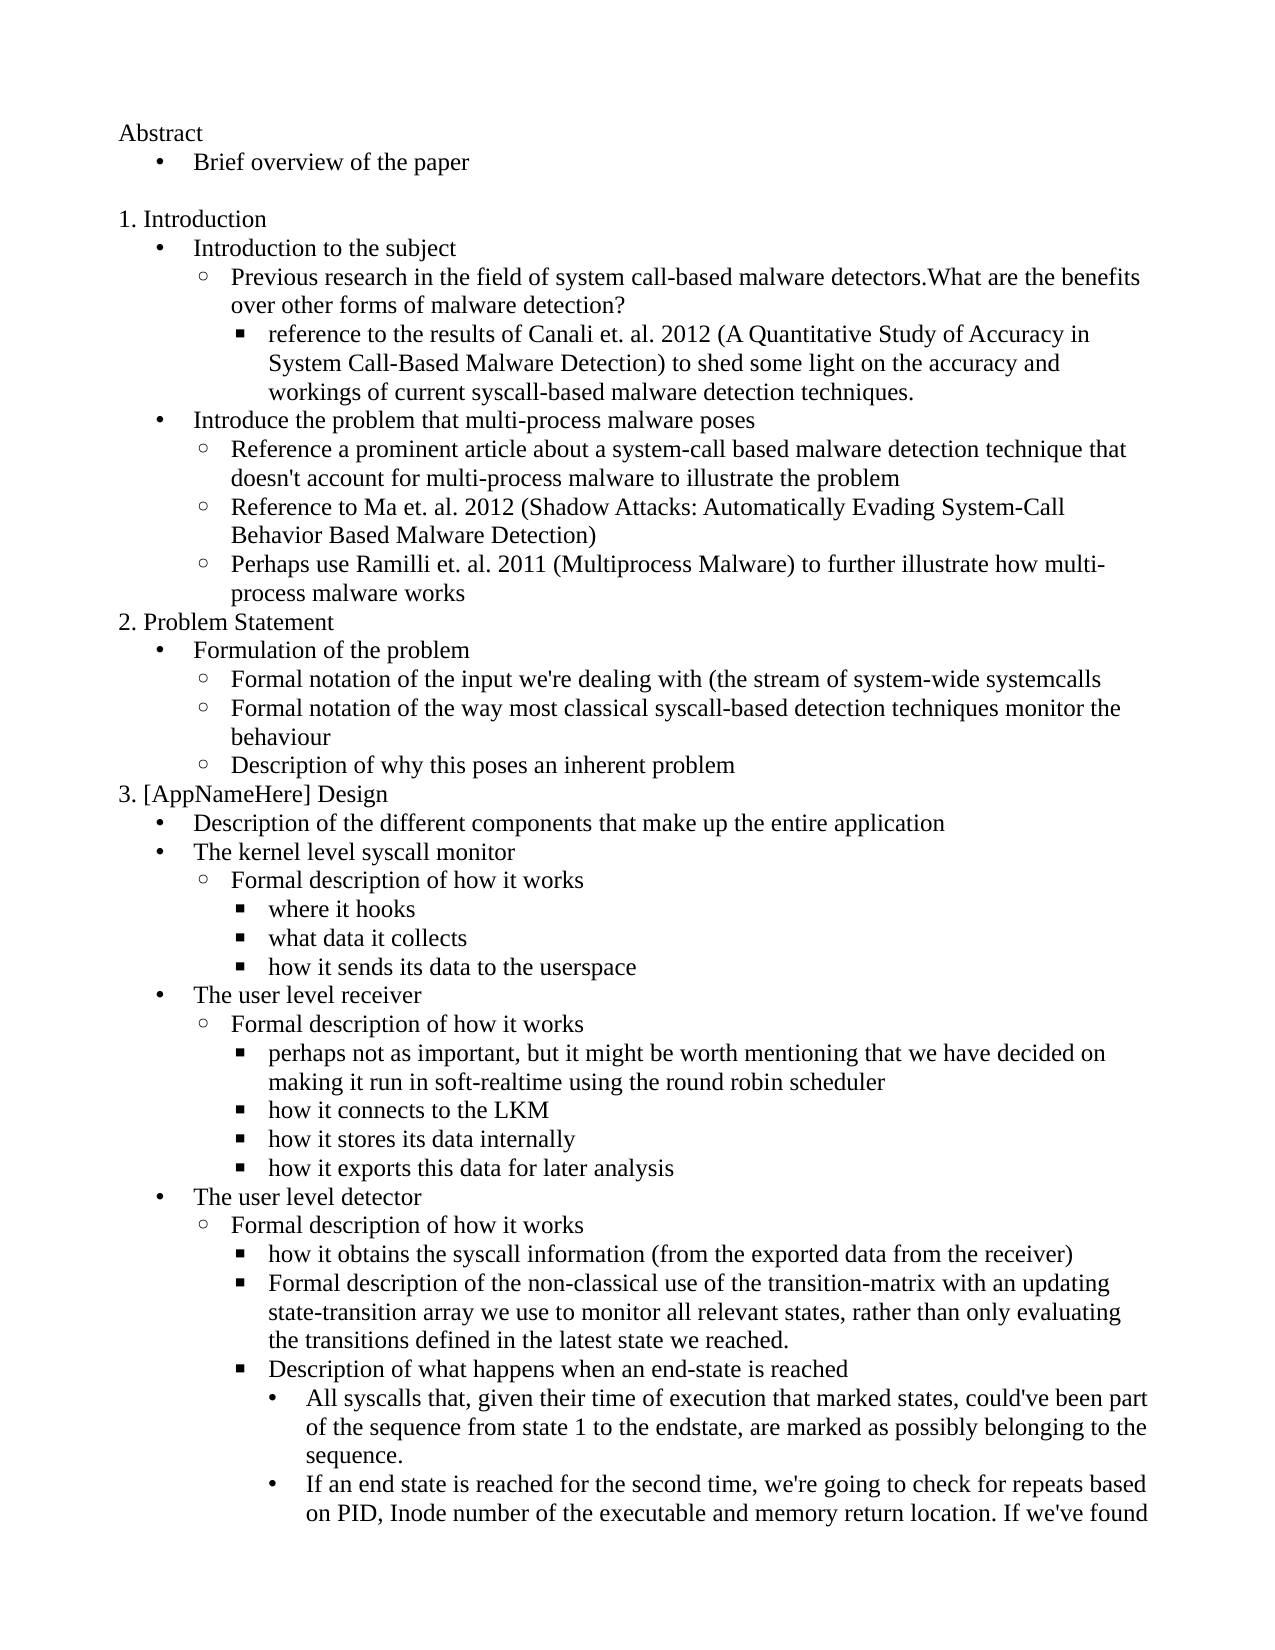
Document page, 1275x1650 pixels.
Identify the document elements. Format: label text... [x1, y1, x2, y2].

list reference to the results of Canali et. al. 2012 (A Quantitative Study of Accuracy in System Call-Based Malware Detection) to shed some light on the accuracy and workings of current syscall-based malware detection techniques. [231, 319, 1157, 406]
list Formal description of how it works [193, 866, 1157, 894]
list how it connects to the LKM [231, 1096, 1157, 1124]
list If an end state is reached for the second time, we're going to check for repeats based on PID, Inode number of the executable and memory return location. If we've found [268, 1469, 1157, 1527]
list Formal description of how it works [193, 1009, 1157, 1038]
list Perhaps use Ramilli et. al. 2011 (Multiprocess Malware) to further illustrate how multi-process malware works [193, 549, 1157, 607]
list Description of what happens when an end-state is reached [231, 1354, 1157, 1383]
list Formal notation of the way most classical syscall-based detection techniques monitor the behaviour [193, 693, 1157, 751]
list Description of why this poses an inherent problem [193, 751, 1157, 779]
list The kernel level syscall monitor [156, 837, 1157, 866]
list Formal description of the non-classical use of the transition-matrix with an updating state-transition array we use to monitor all relevant states, rather than only evaluating the transitions defined in the latest state we reached. [231, 1268, 1157, 1354]
list Brief overview of the paper [156, 147, 1157, 176]
list Description of the different components that make up the entire application [156, 808, 1157, 837]
text Abstract [118, 118, 1157, 147]
list Previous research in the field of system call-based malware detectors.What are the benefits over other forms of malware detection? [193, 262, 1157, 319]
list The user level receiver [156, 981, 1157, 1009]
text 2. Problem Statement [118, 607, 1157, 636]
list All syscalls that, given their time of execution that marked states, could've been part of the sequence from state 1 to the endstate, are marked as possibly belonging to the sequence. [268, 1383, 1157, 1469]
list where it hooks [231, 894, 1157, 923]
list Introduction to the subject [156, 233, 1157, 262]
list The user level detector [156, 1182, 1157, 1211]
list how it exports this data for later analysis [231, 1153, 1157, 1182]
list Formulation of the problem [156, 636, 1157, 664]
text 1. Introduction [118, 204, 1157, 233]
list how it sends its data to the userspace [231, 952, 1157, 981]
list Reference to Ma et. al. 2012 (Shadow Attacks: Automatically Evading System-Call Behavior Based Malware Detection) [193, 492, 1157, 549]
list perhaps not as important, but it might be worth mentioning that we have decided on making it run in soft-realtime using the round robin scheduler [231, 1038, 1157, 1096]
list Introduce the problem that multi-process malware poses [156, 406, 1157, 434]
list Formal description of how it works [193, 1211, 1157, 1239]
list Formal notation of the input we're dealing with (the stream of system-wide systemcalls [193, 664, 1157, 693]
list what data it collects [231, 923, 1157, 952]
list how it stores its data internally [231, 1124, 1157, 1153]
list Reference a prominent article about a system-call based malware detection technique that doesn't account for multi-process malware to illustrate the problem [193, 434, 1157, 492]
text 3. [AppNameHere] Design [118, 779, 1157, 808]
list how it obtains the syscall information (from the exported data from the receiver) [231, 1239, 1157, 1268]
